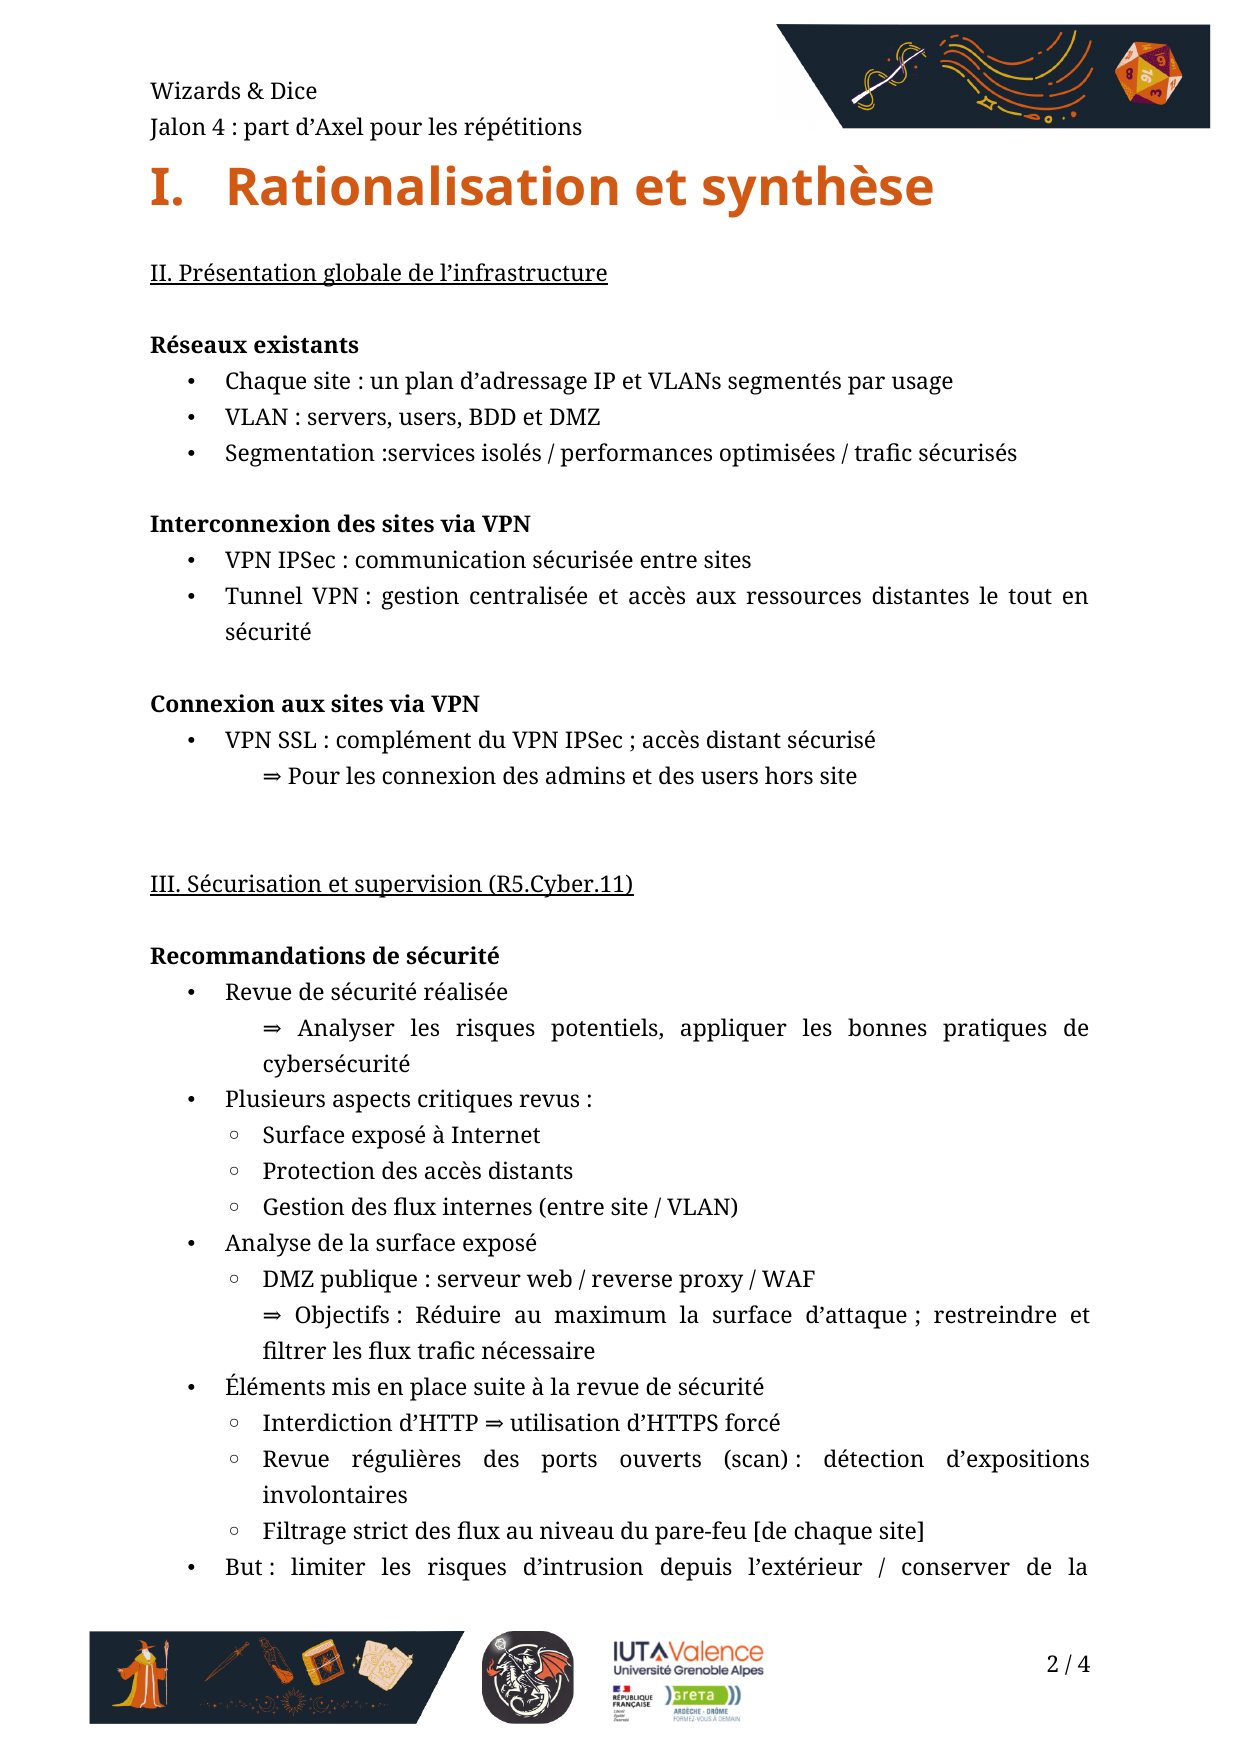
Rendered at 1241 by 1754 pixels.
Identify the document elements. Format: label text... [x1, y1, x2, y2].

list Surface exposé à Internet [225, 1119, 1090, 1151]
list VLAN : servers, users, BDD et DMZ [187, 401, 1090, 432]
list Protection des accès distants [225, 1155, 1090, 1187]
list Revue de sécurité réalisée [187, 976, 1090, 1007]
list Chaque site : un plan d’adressage IP et VLANs segmentés par usage [187, 365, 1090, 396]
list VPN SSL : complément du VPN IPSec ; accès distant sécurisé [187, 724, 1090, 755]
list ⇒ Objectifs : Réduire au maximum la surface d’attaque ; restreindre et filtrer les flux trafic nécessaire [225, 1299, 1090, 1366]
picture [771, 21, 1218, 131]
list VPN IPSec : communication sécurisée entre sites [187, 544, 1090, 576]
list But : limiter les risques d’intrusion depuis l’extérieur / conserver de la [187, 1551, 1090, 1582]
list Filtrage strict des flux au niveau du pare-feu [de chaque site] [225, 1515, 1090, 1546]
list Éléments mis en place suite à la revue de sécurité [187, 1371, 1090, 1402]
list Segmentation :services isolés / performances optimisées / trafic sécurisés [187, 437, 1090, 468]
list Analyse de la surface exposé [187, 1227, 1090, 1258]
text Réseaux existants [150, 329, 1090, 360]
list Tunnel VPN : gestion centralisée et accès aux ressources distantes le tout en sécurité [187, 580, 1090, 647]
text Interconnexion des sites via VPN [150, 508, 1090, 540]
text III. Sécurisation et supervision (R5.Cyber.11) [150, 868, 1090, 899]
list ⇒ Pour les connexion des admins et des users hors site [225, 760, 1090, 791]
list Plusieurs aspects critiques revus : [187, 1083, 1090, 1115]
text II. Présentation globale de l’infrastructure [150, 257, 1090, 288]
subtitle Rationalisation et synthèse [150, 150, 1090, 221]
list Revue régulières des ports ouverts (scan) : détection d’expositions involontaires [225, 1443, 1090, 1510]
picture [81, 1620, 788, 1733]
text Recommandations de sécurité [150, 940, 1090, 971]
list ⇒ Analyser les risques potentiels, appliquer les bonnes pratiques de cybersécurité [225, 1012, 1090, 1079]
text Connexion aux sites via VPN [150, 688, 1090, 719]
list DMZ publique : serveur web / reverse proxy / WAF [225, 1263, 1090, 1294]
list Gestion des flux internes (entre site / VLAN) [225, 1191, 1090, 1222]
list Interdiction d’HTTP ⇒ utilisation d’HTTPS forcé [225, 1407, 1090, 1438]
